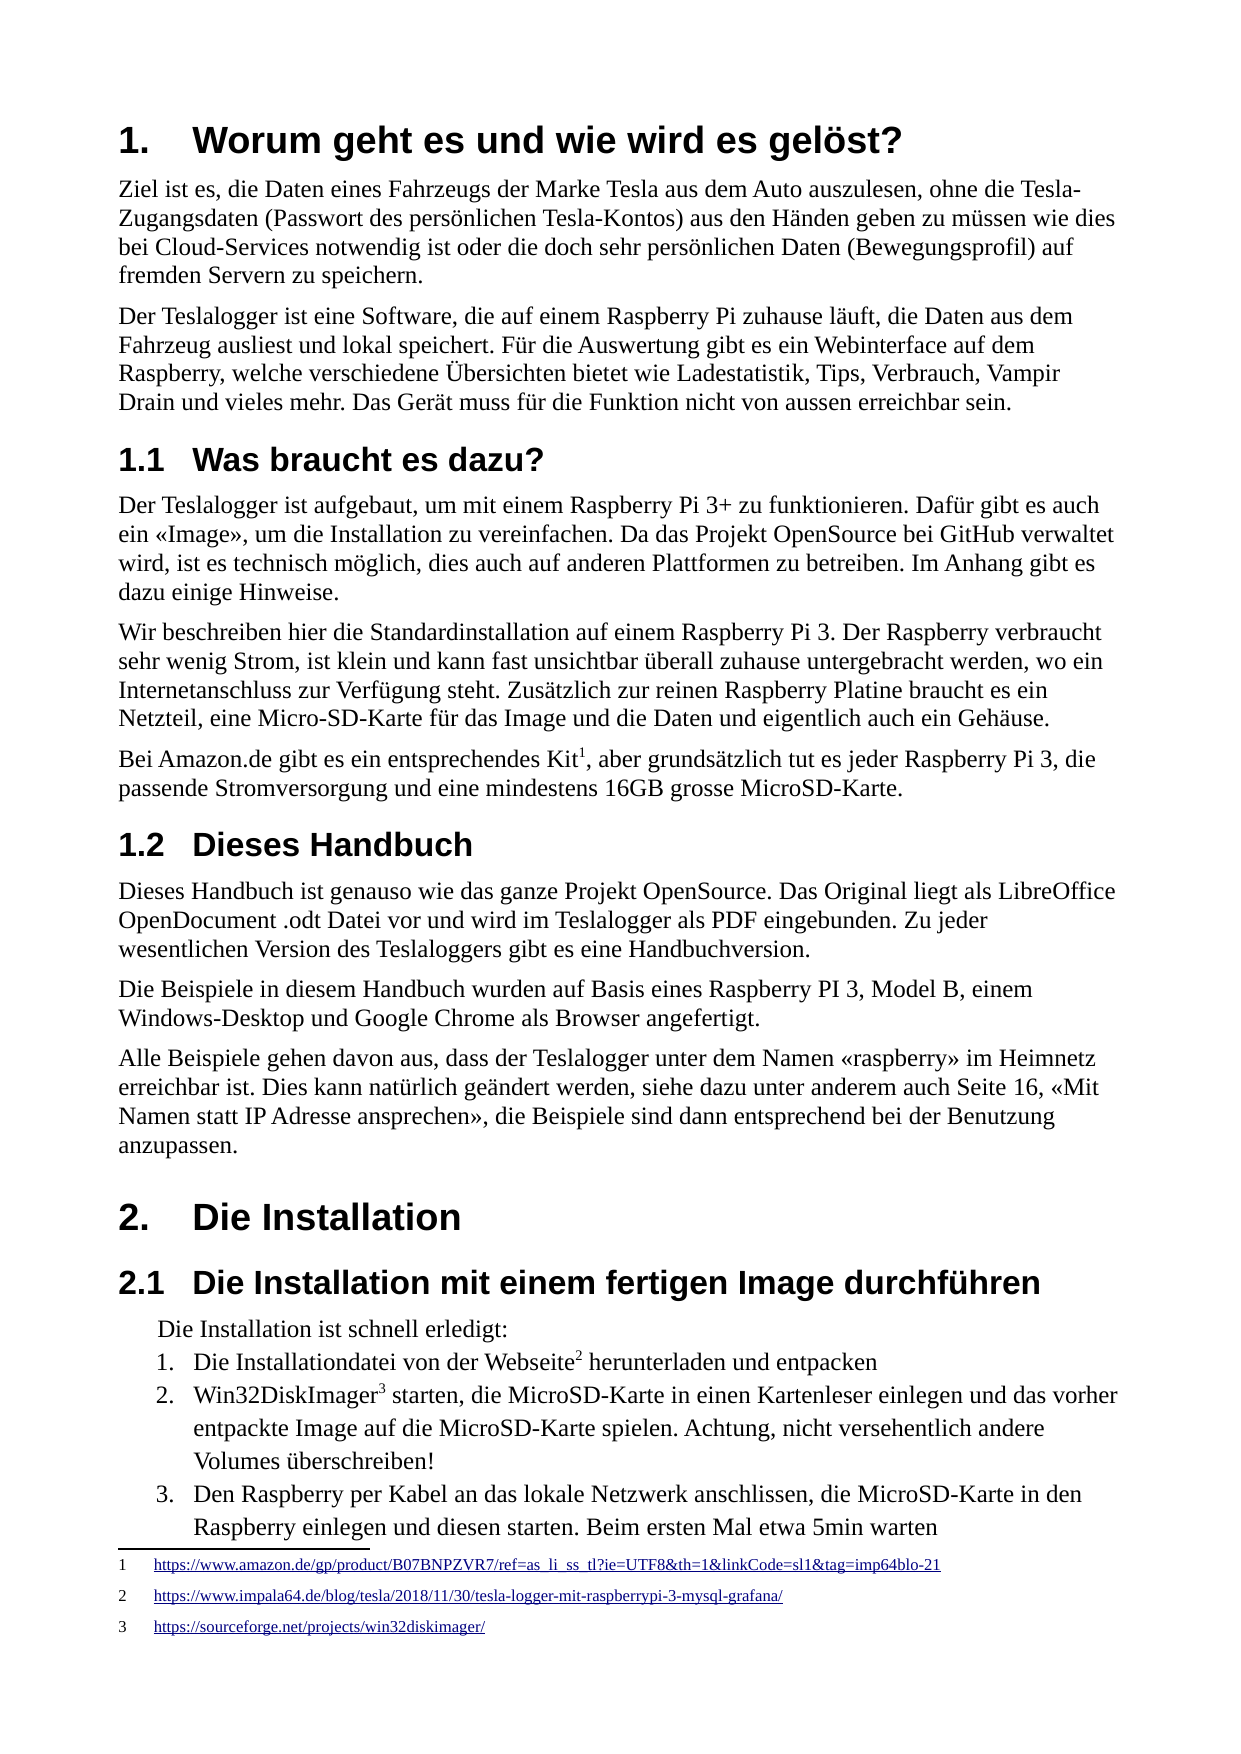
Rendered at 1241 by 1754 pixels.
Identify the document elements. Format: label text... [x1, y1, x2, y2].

list https://sourceforge.net/projects/win32diskimager/ [118, 1617, 1122, 1636]
subtitle Worum geht es und wie wird es gelöst? [118, 118, 1122, 162]
subtitle Dieses Handbuch [118, 825, 1122, 864]
text Die Beispiele in diesem Handbuch wurden auf Basis eines Raspberry PI 3, Model B, einem Windows-Desktop und Google Chrome als Browser angefertigt. [118, 974, 1122, 1032]
list Den Raspberry per Kabel an das lokale Netzwerk anschlissen, die MicroSD-Karte in den Raspberry einlegen und diesen starten. Beim ersten Mal etwa 5min warten [156, 1479, 1122, 1541]
text Die Installation ist schnell erledigt: [157, 1314, 1122, 1343]
text https://www.amazon.de/gp/product/B07BNPZVR7/ref=as_li_ss_tl?ie=UTF8&th=1&linkCode=sl1&tag=imp64blo-21 [118, 1555, 1122, 1574]
list Win32DiskImager starten, die MicroSD-Karte in einen Kartenleser einlegen und das vorher entpackte Image auf die MicroSD-Karte spielen. Achtung, nicht versehentlich andere Volumes überschreiben! [156, 1380, 1122, 1475]
list Die Installationdatei von der Webseite herunterladen und entpacken [156, 1347, 1122, 1376]
list https://www.impala64.de/blog/tesla/2018/11/30/tesla-logger-mit-raspberrypi-3-mysql-grafana/ [118, 1586, 1122, 1605]
text Der Teslalogger ist eine Software, die auf einem Raspberry Pi zuhause läuft, die Daten aus dem Fahrzeug ausliest und lokal speichert. Für die Auswertung gibt es ein Webinterface auf dem Raspberry, welche verschiedene Übersichten bietet wie Ladestatistik, Tips, Verbrauch, Vampir Drain und vieles mehr. Das Gerät muss für die Funktion nicht von aussen erreichbar sein. [118, 301, 1122, 416]
subtitle Die Installation mit einem fertigen Image durchführen [118, 1263, 1122, 1301]
text Dieses Handbuch ist genauso wie das ganze Projekt OpenSource. Das Original liegt als LibreOffice OpenDocument .odt Datei vor und wird im Teslalogger als PDF eingebunden. Zu jeder wesentlichen Version des Teslaloggers gibt es eine Handbuchversion. [118, 876, 1122, 962]
text Alle Beispiele gehen davon aus, dass der Teslalogger unter dem Namen «raspberry» im Heimnetz erreichbar ist. Dies kann natürlich geändert werden, siehe dazu unter anderem auch Seite 16, «Mit Namen statt IP Adresse ansprechen», die Beispiele sind dann entsprechend bei der Benutzung anzupassen. [118, 1043, 1122, 1158]
subtitle Was braucht es dazu? [118, 439, 1122, 478]
subtitle Die Installation [118, 1195, 1122, 1239]
text Bei Amazon.de gibt es ein entsprechendes Kit, aber grundsätzlich tut es jeder Raspberry Pi 3, die passende Stromversorgung und eine mindestens 16GB grosse MicroSD-Karte. [118, 744, 1122, 802]
text Der Teslalogger ist aufgebaut, um mit einem Raspberry Pi 3+ zu funktionieren. Dafür gibt es auch ein «Image», um die Installation zu vereinfachen. Da das Projekt OpenSource bei GitHub verwaltet wird, ist es technisch möglich, dies auch auf anderen Plattformen zu betreiben. Im Anhang gibt es dazu einige Hinweise. [118, 491, 1122, 606]
text Ziel ist es, die Daten eines Fahrzeugs der Marke Tesla aus dem Auto auszulesen, ohne die Tesla-Zugangsdaten (Passwort des persönlichen Tesla-Kontos) aus den Händen geben zu müssen wie dies bei Cloud-Services notwendig ist oder die doch sehr persönlichen Daten (Bewegungsprofil) auf fremden Servern zu speichern. [118, 174, 1122, 289]
text Wir beschreiben hier die Standardinstallation auf einem Raspberry Pi 3. Der Raspberry verbraucht sehr wenig Strom, ist klein und kann fast unsichtbar überall zuhause untergebracht werden, wo ein Internetanschluss zur Verfügung steht. Zusätzlich zur reinen Raspberry Platine braucht es ein Netzteil, eine Micro-SD-Karte für das Image und die Daten und eigentlich auch ein Gehäuse. [118, 617, 1122, 732]
